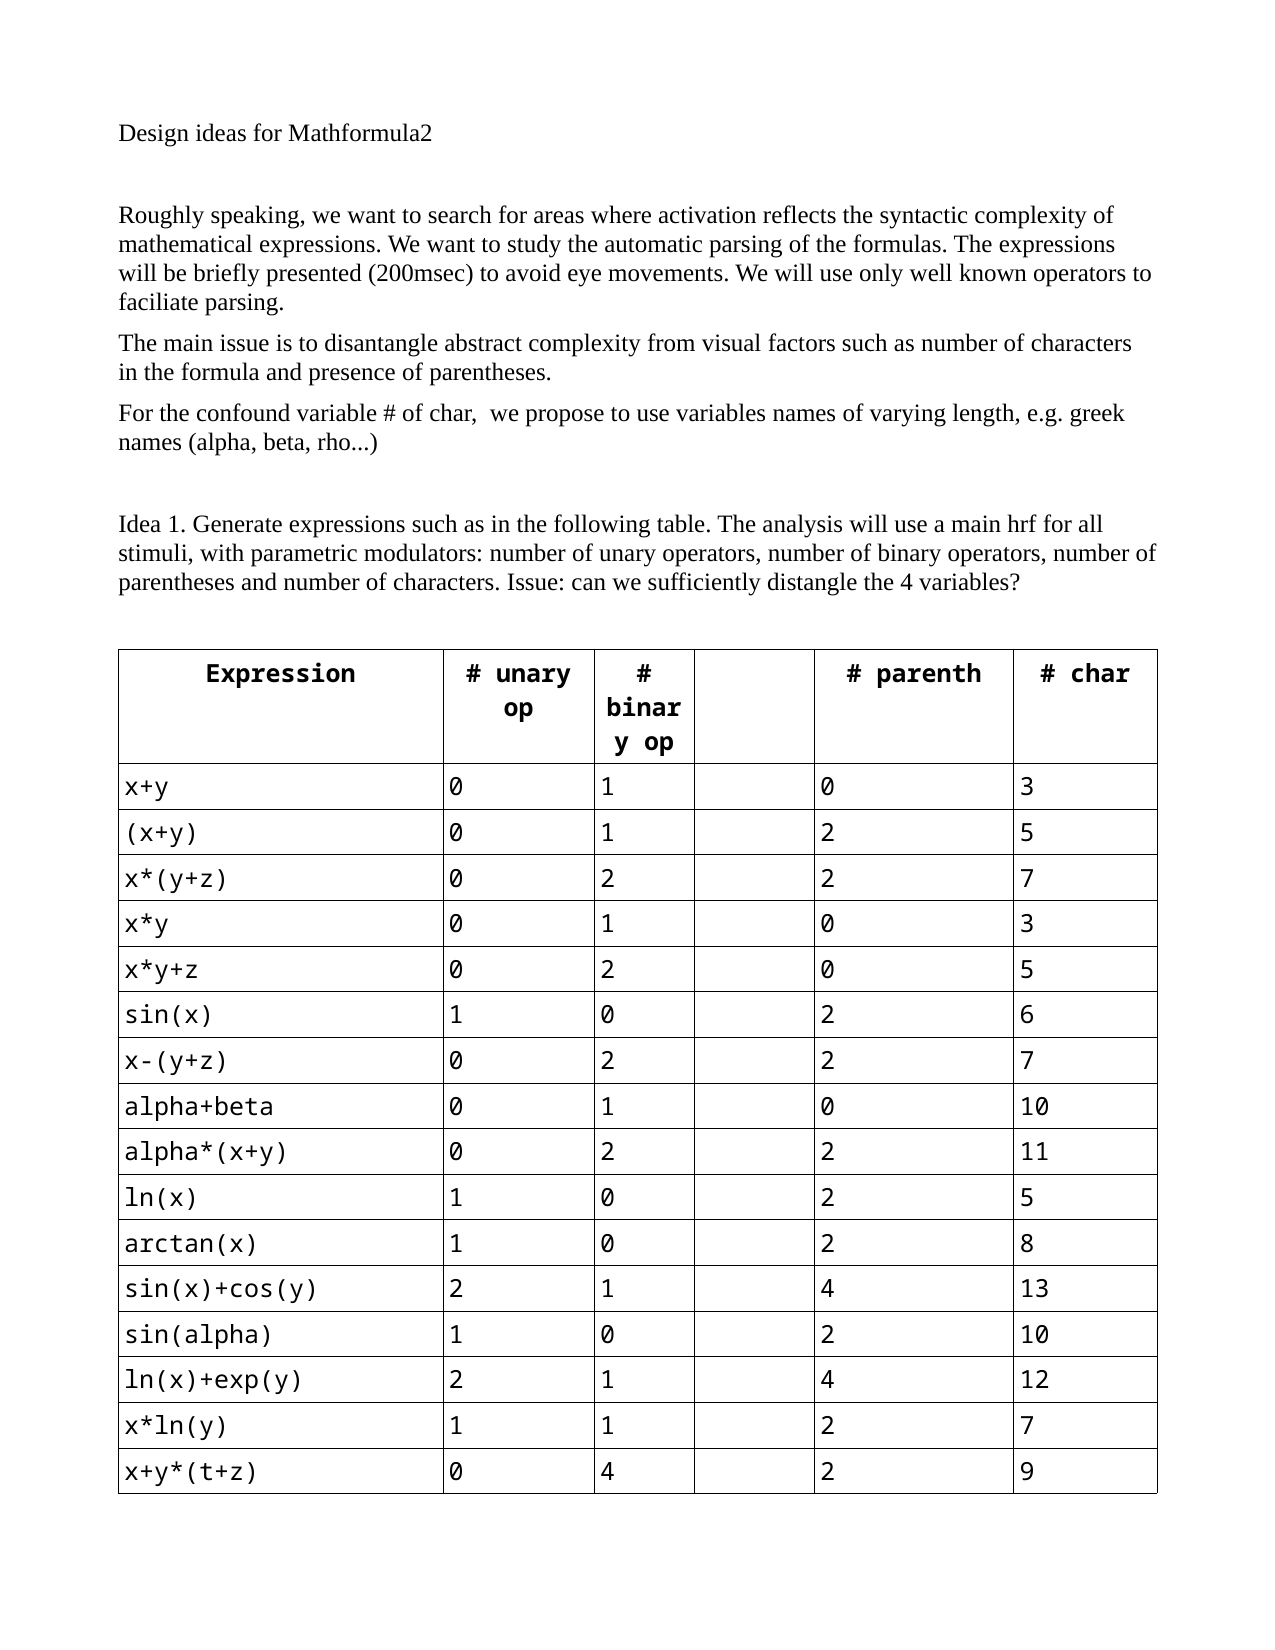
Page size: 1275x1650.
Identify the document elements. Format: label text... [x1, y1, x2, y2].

table_cell 2 [595, 855, 694, 900]
table_cell 1 [444, 1175, 594, 1219]
table_cell arctan(x) [119, 1220, 443, 1265]
table_cell 0 [815, 901, 1013, 946]
table_cell 2 [815, 1403, 1013, 1447]
table_cell 1 [444, 1403, 594, 1447]
text Design ideas for Mathformula2 [118, 118, 1157, 147]
table_cell [695, 1266, 814, 1311]
table_cell 2 [815, 1038, 1013, 1082]
table_cell x*(y+z) [119, 855, 443, 900]
table_cell 0 [815, 764, 1013, 809]
table_cell 7 [1014, 1038, 1157, 1082]
table_cell 0 [815, 947, 1013, 991]
table_cell 7 [1014, 855, 1157, 900]
table_cell 2 [815, 1312, 1013, 1356]
table_cell [695, 1357, 814, 1402]
table_cell x-(y+z) [119, 1038, 443, 1082]
table_header # parenth [815, 650, 1013, 763]
table_cell 1 [595, 764, 694, 809]
table_cell 1 [444, 1312, 594, 1356]
table_cell [695, 764, 814, 809]
table_cell 2 [815, 1220, 1013, 1265]
table_cell [695, 1175, 814, 1219]
table_cell 0 [595, 1175, 694, 1219]
table_cell 4 [595, 1449, 694, 1493]
table_cell (x+y) [119, 810, 443, 854]
table_cell 2 [444, 1266, 594, 1311]
table_cell [695, 901, 814, 946]
table_cell x+y*(t+z) [119, 1449, 443, 1493]
table_cell 2 [815, 1449, 1013, 1493]
table_cell [695, 1403, 814, 1447]
table_cell 4 [815, 1357, 1013, 1402]
table_cell 10 [1014, 1084, 1157, 1128]
table_cell 2 [595, 947, 694, 991]
table_cell 2 [815, 1129, 1013, 1174]
table_cell 11 [1014, 1129, 1157, 1174]
table_cell sin(x) [119, 992, 443, 1037]
table_cell 3 [1014, 901, 1157, 946]
table_cell 3 [1014, 764, 1157, 809]
table_cell 1 [444, 992, 594, 1037]
table_cell 1 [595, 1357, 694, 1402]
table_cell 0 [444, 1129, 594, 1174]
text Roughly speaking, we want to search for areas where activation reflects the syntactic complexity of mathematical expressions. We want to study the automatic parsing of the formulas. The expressions will be briefly presented (200msec) to avoid eye movements. We will use only well known operators to faciliate parsing. [118, 201, 1157, 316]
table_cell 2 [595, 1038, 694, 1082]
table_cell sin(x)+cos(y) [119, 1266, 443, 1311]
table_cell 0 [444, 810, 594, 854]
text Idea 1. Generate expressions such as in the following table. The analysis will use a main hrf for all stimuli, with parametric modulators: number of unary operators, number of binary operators, number of parentheses and number of characters. Issue: can we sufficiently distangle the 4 variables? [118, 509, 1157, 596]
table_cell 5 [1014, 1175, 1157, 1219]
table_cell 10 [1014, 1312, 1157, 1356]
table_cell [695, 810, 814, 854]
table_header [695, 650, 814, 763]
table_cell 2 [815, 1175, 1013, 1219]
table_cell 2 [444, 1357, 594, 1402]
table_cell 7 [1014, 1403, 1157, 1447]
table_cell x*ln(y) [119, 1403, 443, 1447]
table_cell 0 [444, 764, 594, 809]
table_cell 0 [444, 901, 594, 946]
table_cell 0 [444, 855, 594, 900]
table_cell [695, 855, 814, 900]
table_cell [695, 1312, 814, 1356]
table_cell alpha*(x+y) [119, 1129, 443, 1174]
table_cell 0 [595, 1312, 694, 1356]
table_cell 1 [595, 1403, 694, 1447]
table_cell 0 [815, 1084, 1013, 1128]
table_cell x*y [119, 901, 443, 946]
table_cell 0 [444, 1084, 594, 1128]
table_cell alpha+beta [119, 1084, 443, 1128]
table_cell 5 [1014, 947, 1157, 991]
table_cell 0 [595, 1220, 694, 1265]
table_cell ln(x)+exp(y) [119, 1357, 443, 1402]
table_cell x*y+z [119, 947, 443, 991]
table_header # binary op [595, 650, 694, 763]
table_cell 2 [815, 992, 1013, 1037]
table_cell [695, 992, 814, 1037]
table_cell 13 [1014, 1266, 1157, 1311]
table_cell 2 [815, 810, 1013, 854]
table_cell 4 [815, 1266, 1013, 1311]
text The main issue is to disantangle abstract complexity from visual factors such as number of characters in the formula and presence of parentheses. [118, 328, 1157, 386]
table_cell x+y [119, 764, 443, 809]
table_cell [695, 1220, 814, 1265]
table_header # char [1014, 650, 1157, 763]
table_cell 8 [1014, 1220, 1157, 1265]
table_cell 0 [444, 1449, 594, 1493]
table_cell [695, 1129, 814, 1174]
table_cell 9 [1014, 1449, 1157, 1493]
table_cell 1 [595, 1084, 694, 1128]
table_cell 0 [444, 1038, 594, 1082]
table_cell [695, 1038, 814, 1082]
text For the confound variable # of char, we propose to use variables names of varying length, e.g. greek names (alpha, beta, rho...) [118, 398, 1157, 456]
table_cell 1 [595, 901, 694, 946]
table_cell 2 [595, 1129, 694, 1174]
table_cell 6 [1014, 992, 1157, 1037]
table_cell [695, 1449, 814, 1493]
table_cell [695, 947, 814, 991]
table_cell 1 [595, 810, 694, 854]
table_cell 0 [444, 947, 594, 991]
table_cell 5 [1014, 810, 1157, 854]
table_cell [695, 1084, 814, 1128]
table_header # unary op [444, 650, 594, 763]
table_cell ln(x) [119, 1175, 443, 1219]
table_cell 1 [444, 1220, 594, 1265]
table_cell 2 [815, 855, 1013, 900]
table_header Expression [119, 650, 443, 763]
table_cell 1 [595, 1266, 694, 1311]
table_cell sin(alpha) [119, 1312, 443, 1356]
table_cell 12 [1014, 1357, 1157, 1402]
table_cell 0 [595, 992, 694, 1037]
